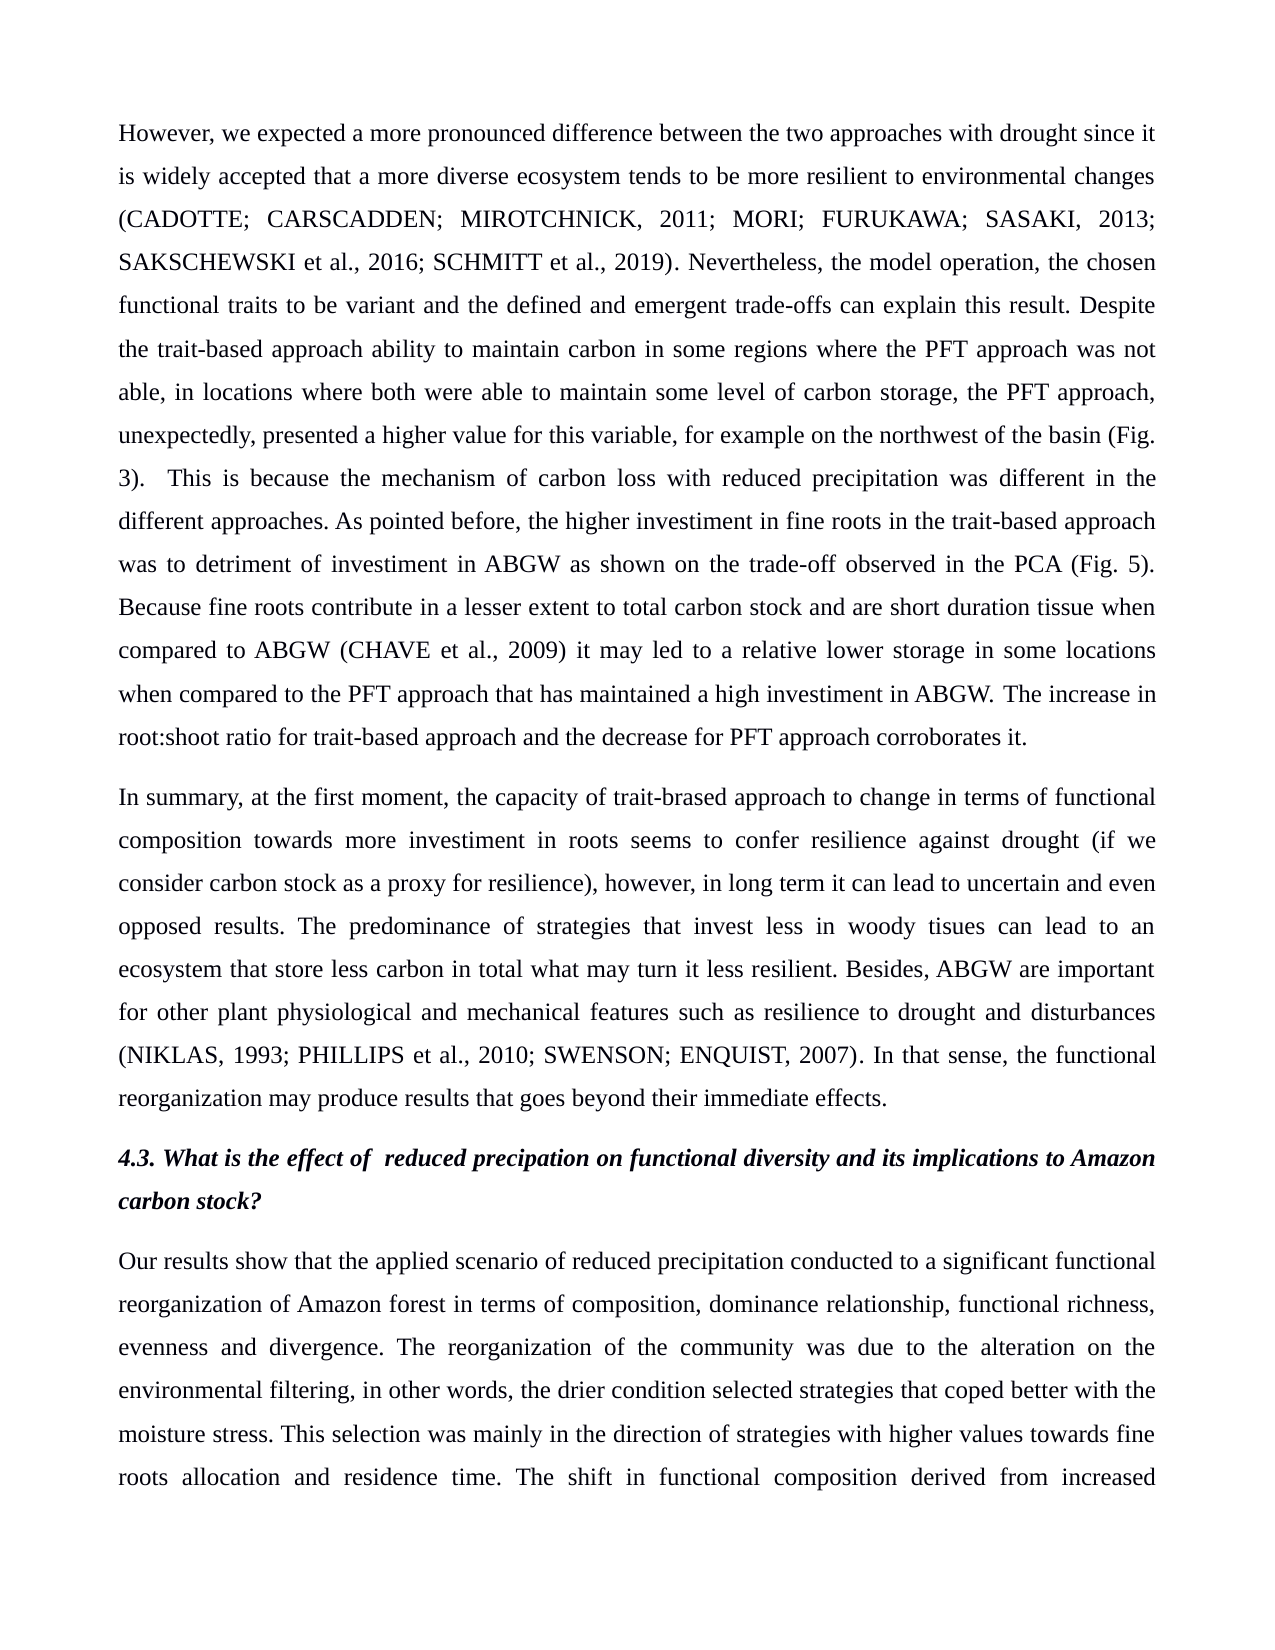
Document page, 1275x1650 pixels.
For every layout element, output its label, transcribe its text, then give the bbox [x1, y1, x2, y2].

text 4.3. What is the effect of reduced precipation on functional diversity and its implications to Amazon carbon stock? [118, 1143, 1157, 1215]
text Our results show that the applied scenario of reduced precipitation conducted to a significant functional reorganization of Amazon forest in terms of composition, dominance relationship, functional richness, evenness and divergence. The reorganization of the community was due to the alteration on the environmental filtering, in other words, the drier condition selected strategies that coped better with the moisture stress. This selection was mainly in the direction of strategies with higher values towards fine roots allocation and residence time. The shift in functional composition derived from increased [83, 1246, 1157, 1491]
text In summary, at the first moment, the capacity of trait-brased approach to change in terms of functional composition towards more investiment in roots seems to confer resilience against drought (if we consider carbon stock as a proxy for resilience), however, in long term it can lead to uncertain and even opposed results. The predominance of strategies that invest less in woody tisues can lead to an ecosystem that store less carbon in total what may turn it less resilient. Besides, ABGW are important for other plant physiological and mechanical features such as resilience to drought and disturbances (NIKLAS, 1993; PHILLIPS et al., 2010; SWENSON; ENQUIST, 2007)⁠. In that sense, the functional reorganization may produce results that goes beyond their immediate effects. [118, 782, 1157, 1112]
text However, we expected a more pronounced difference between the two approaches with drought since it is widely accepted that a more diverse ecosystem tends to be more resilient to environmental changes (CADOTTE; CARSCADDEN; MIROTCHNICK, 2011; MORI; FURUKAWA; SASAKI, 2013; SAKSCHEWSKI et al., 2016; SCHMITT et al., 2019)⁠. Nevertheless, the model operation, the chosen functional traits to be variant and the defined and emergent trade-offs can explain this result. Despite the trait-based approach ability to maintain carbon in some regions where the PFT approach was not able, in locations where both were able to maintain some level of carbon storage, the PFT approach, unexpectedly, presented a higher value for this variable, for example on the northwest of the basin (Fig. 3). This is because the mechanism of carbon loss with reduced precipitation was different in the different approaches. As pointed before, the higher investiment in fine roots in the trait-based approach was to detriment of investiment in ABGW as shown on the trade-off observed in the PCA (Fig. 5). Because fine roots contribute in a lesser extent to total carbon stock and are short duration tissue when compared to ABGW (CHAVE et al., 2009)⁠ it may led to a relative lower storage in some locations when compared to the PFT approach that has maintained a high investiment in ABGW. The increase in root:shoot ratio for trait-based approach and the decrease for PFT approach corroborates it. [118, 118, 1157, 751]
